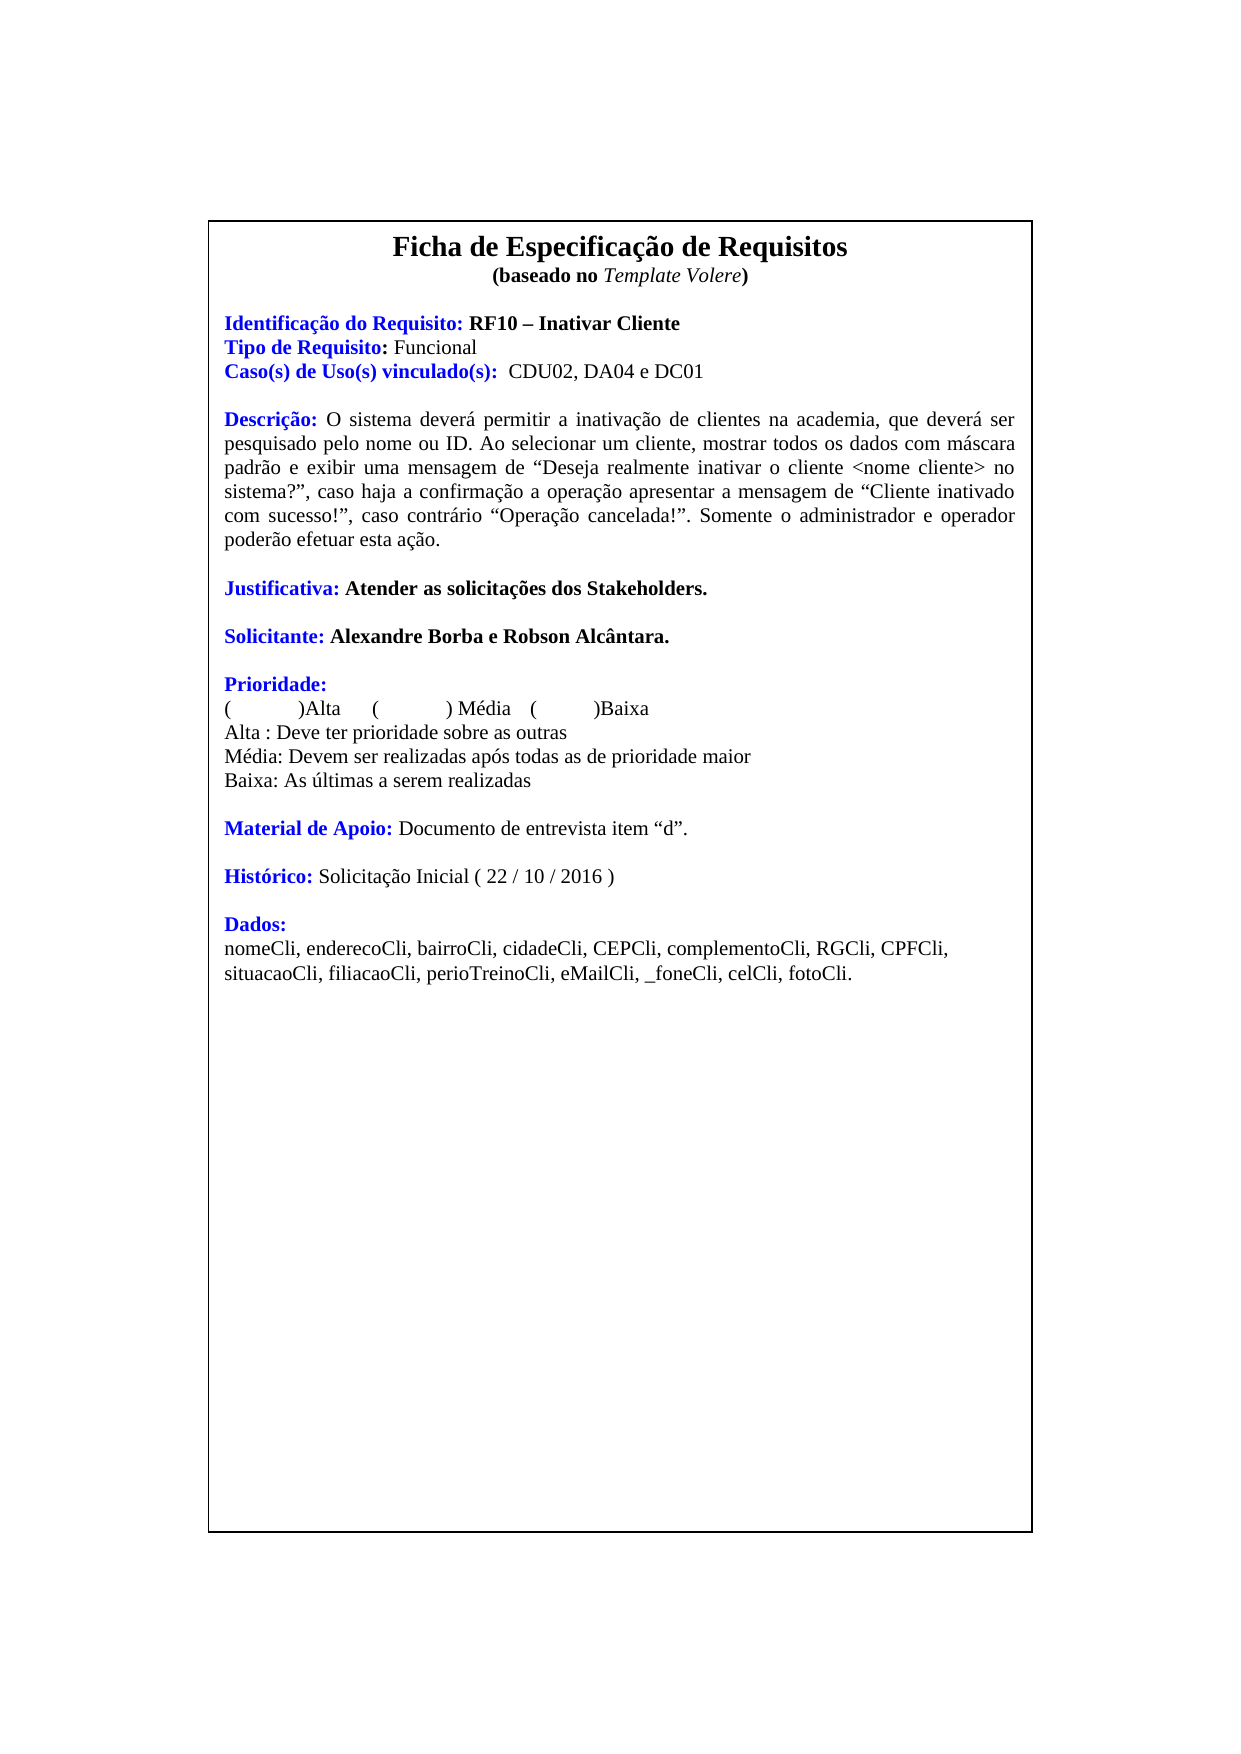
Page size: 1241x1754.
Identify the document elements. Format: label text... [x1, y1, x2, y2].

text Descrição: O sistema deverá permitir a inativação de clientes na academia, que deverá ser pesquisado pelo nome ou ID. Ao selecionar um cliente, mostrar todos os dados com máscara padrão e exibir uma mensagem de “Deseja realmente inativar o cliente <nome cliente> no sistema?”, caso haja a confirmação a operação apresentar a mensagem de “Cliente inativado com sucesso!”, caso contrário “Operação cancelada!”. Somente o administrador e operador poderão efetuar esta ação. [224, 407, 1016, 551]
text Solicitante: Alexandre Borba e Robson Alcântara. [224, 623, 1016, 648]
text Dados: [224, 912, 1016, 936]
text Alta : Deve ter prioridade sobre as outras [224, 720, 1016, 744]
text Prioridade: [224, 672, 1016, 696]
text Média: Devem ser realizadas após todas as de prioridade maior [224, 744, 1016, 768]
text Material de Apoio: Documento de entrevista item “d”. [224, 816, 1016, 840]
text ( )Alta ( ) Média ( )Baixa [224, 696, 1016, 720]
text Baixa: As últimas a serem realizadas [224, 768, 1016, 792]
text Tipo de Requisito: Funcional [224, 335, 1016, 359]
text nomeCli, enderecoCli, bairroCli, cidadeCli, CEPCli, complementoCli, RGCli, CPFCli, situacaoCli, filiacaoCli, perioTreinoCli, eMailCli, _foneCli, celCli, fotoCli. [224, 936, 1016, 984]
text Histórico: Solicitação Inicial ( 22 / 10 / 2016 ) [224, 864, 1016, 888]
text Ficha de Especificação de Requisitos [224, 229, 1016, 263]
text Identificação do Requisito: RF10 – Inativar Cliente [224, 311, 1016, 335]
text (baseado no Template Volere) [224, 263, 1016, 287]
text Caso(s) de Uso(s) vinculado(s): CDU02, DA04 e DC01 [224, 359, 1016, 383]
text Justificativa: Atender as solicitações dos Stakeholders. [224, 575, 1016, 599]
